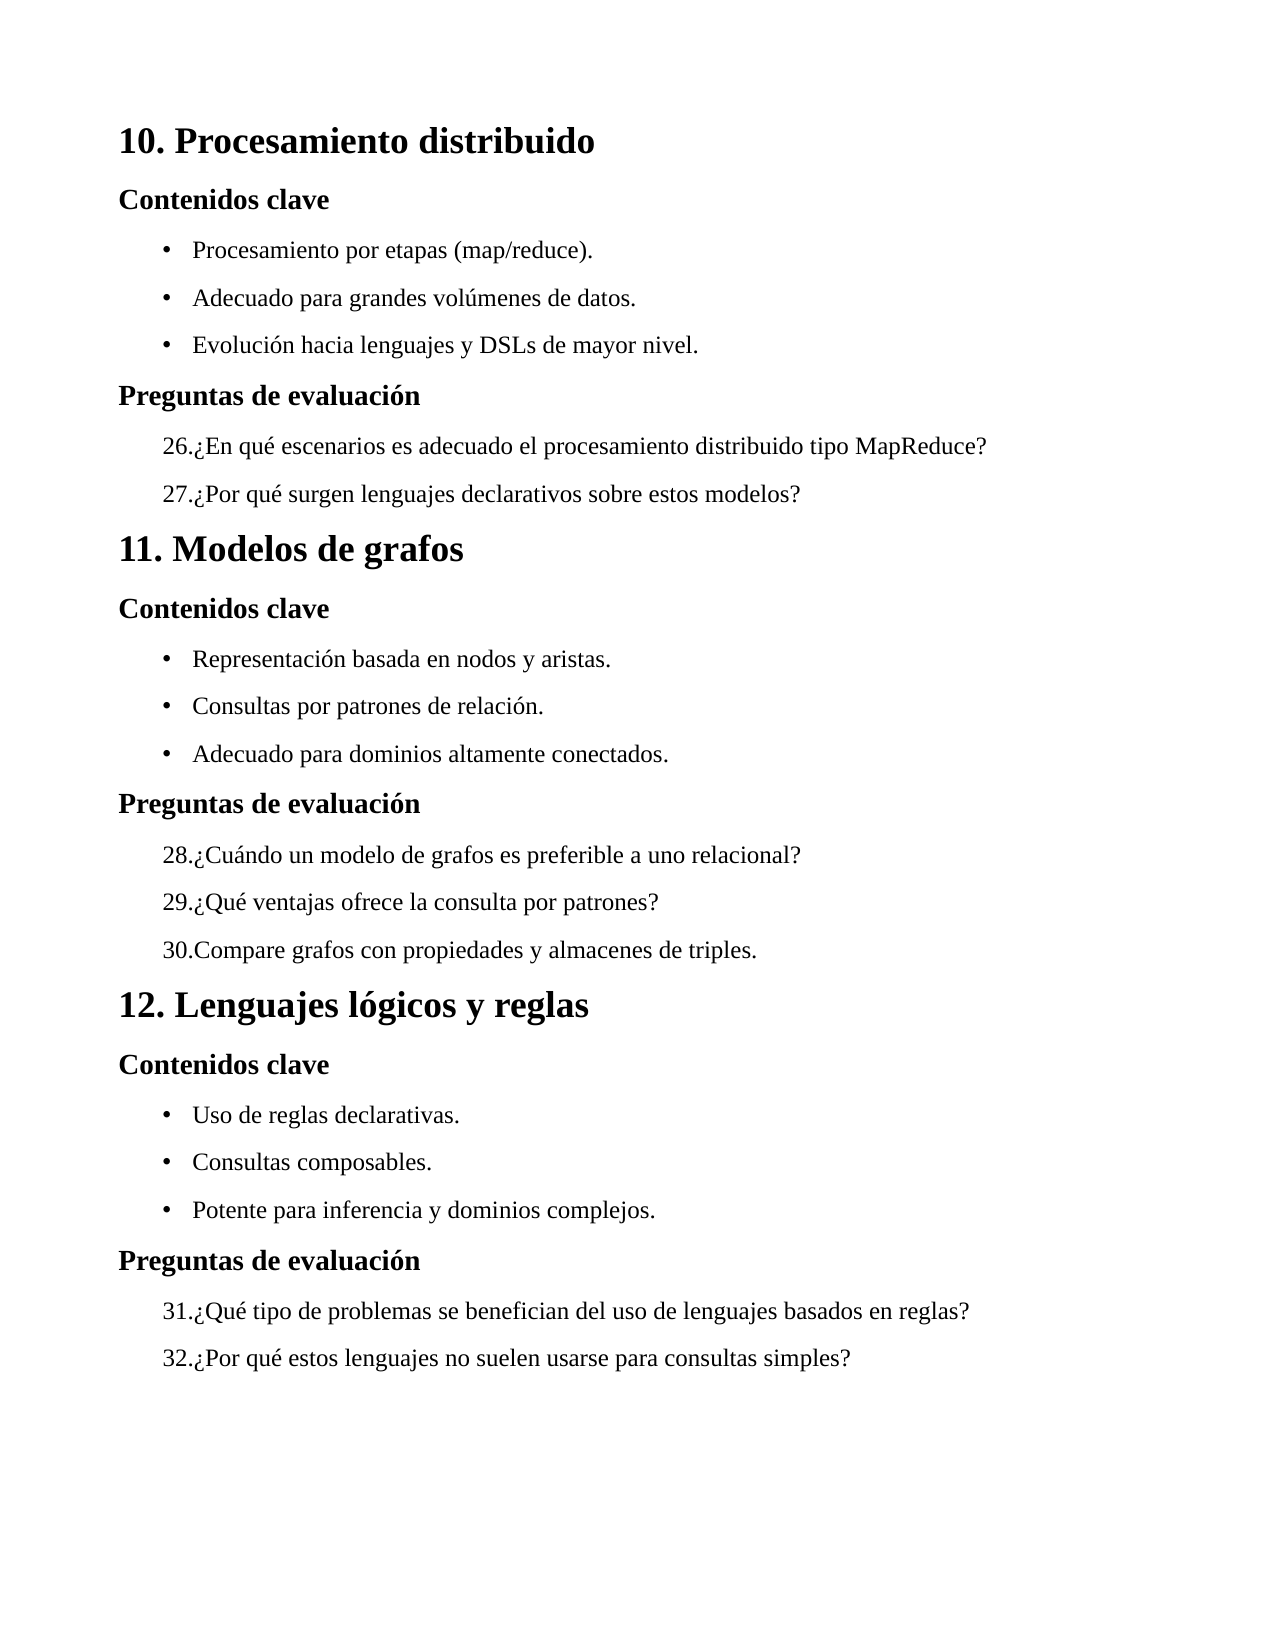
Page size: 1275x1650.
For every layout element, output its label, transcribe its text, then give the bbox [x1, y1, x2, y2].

subtitle Contenidos clave [118, 182, 1157, 216]
list ¿Qué tipo de problemas se benefician del uso de lenguajes basados en reglas? [162, 1296, 1157, 1324]
list Compare grafos con propiedades y almacenes de triples. [162, 935, 1157, 964]
subtitle Preguntas de evaluación [118, 378, 1157, 412]
subtitle Preguntas de evaluación [118, 787, 1157, 820]
subtitle 10. Procesamiento distribuido [118, 118, 1157, 161]
list ¿Por qué estos lenguajes no suelen usarse para consultas simples? [162, 1343, 1157, 1372]
list ¿En qué escenarios es adecuado el procesamiento distribuido tipo MapReduce? [162, 431, 1157, 460]
subtitle 11. Modelos de grafos [118, 527, 1157, 570]
list Adecuado para grandes volúmenes de datos. [162, 283, 1157, 312]
subtitle 12. Lenguajes lógicos y reglas [118, 983, 1157, 1026]
subtitle Contenidos clave [118, 1047, 1157, 1080]
list Consultas por patrones de relación. [162, 691, 1157, 720]
list Consultas composables. [162, 1147, 1157, 1176]
list Procesamiento por etapas (map/reduce). [162, 235, 1157, 264]
subtitle Preguntas de evaluación [118, 1243, 1157, 1276]
list ¿Por qué surgen lenguajes declarativos sobre estos modelos? [162, 479, 1157, 508]
subtitle Contenidos clave [118, 591, 1157, 624]
list Adecuado para dominios altamente conectados. [162, 739, 1157, 768]
list ¿Qué ventajas ofrece la consulta por patrones? [162, 887, 1157, 916]
list ¿Cuándo un modelo de grafos es preferible a uno relacional? [162, 840, 1157, 868]
list Uso de reglas declarativas. [162, 1100, 1157, 1129]
list Potente para inferencia y dominios complejos. [162, 1195, 1157, 1224]
list Evolución hacia lenguajes y DSLs de mayor nivel. [162, 331, 1157, 359]
list Representación basada en nodos y aristas. [162, 644, 1157, 673]
